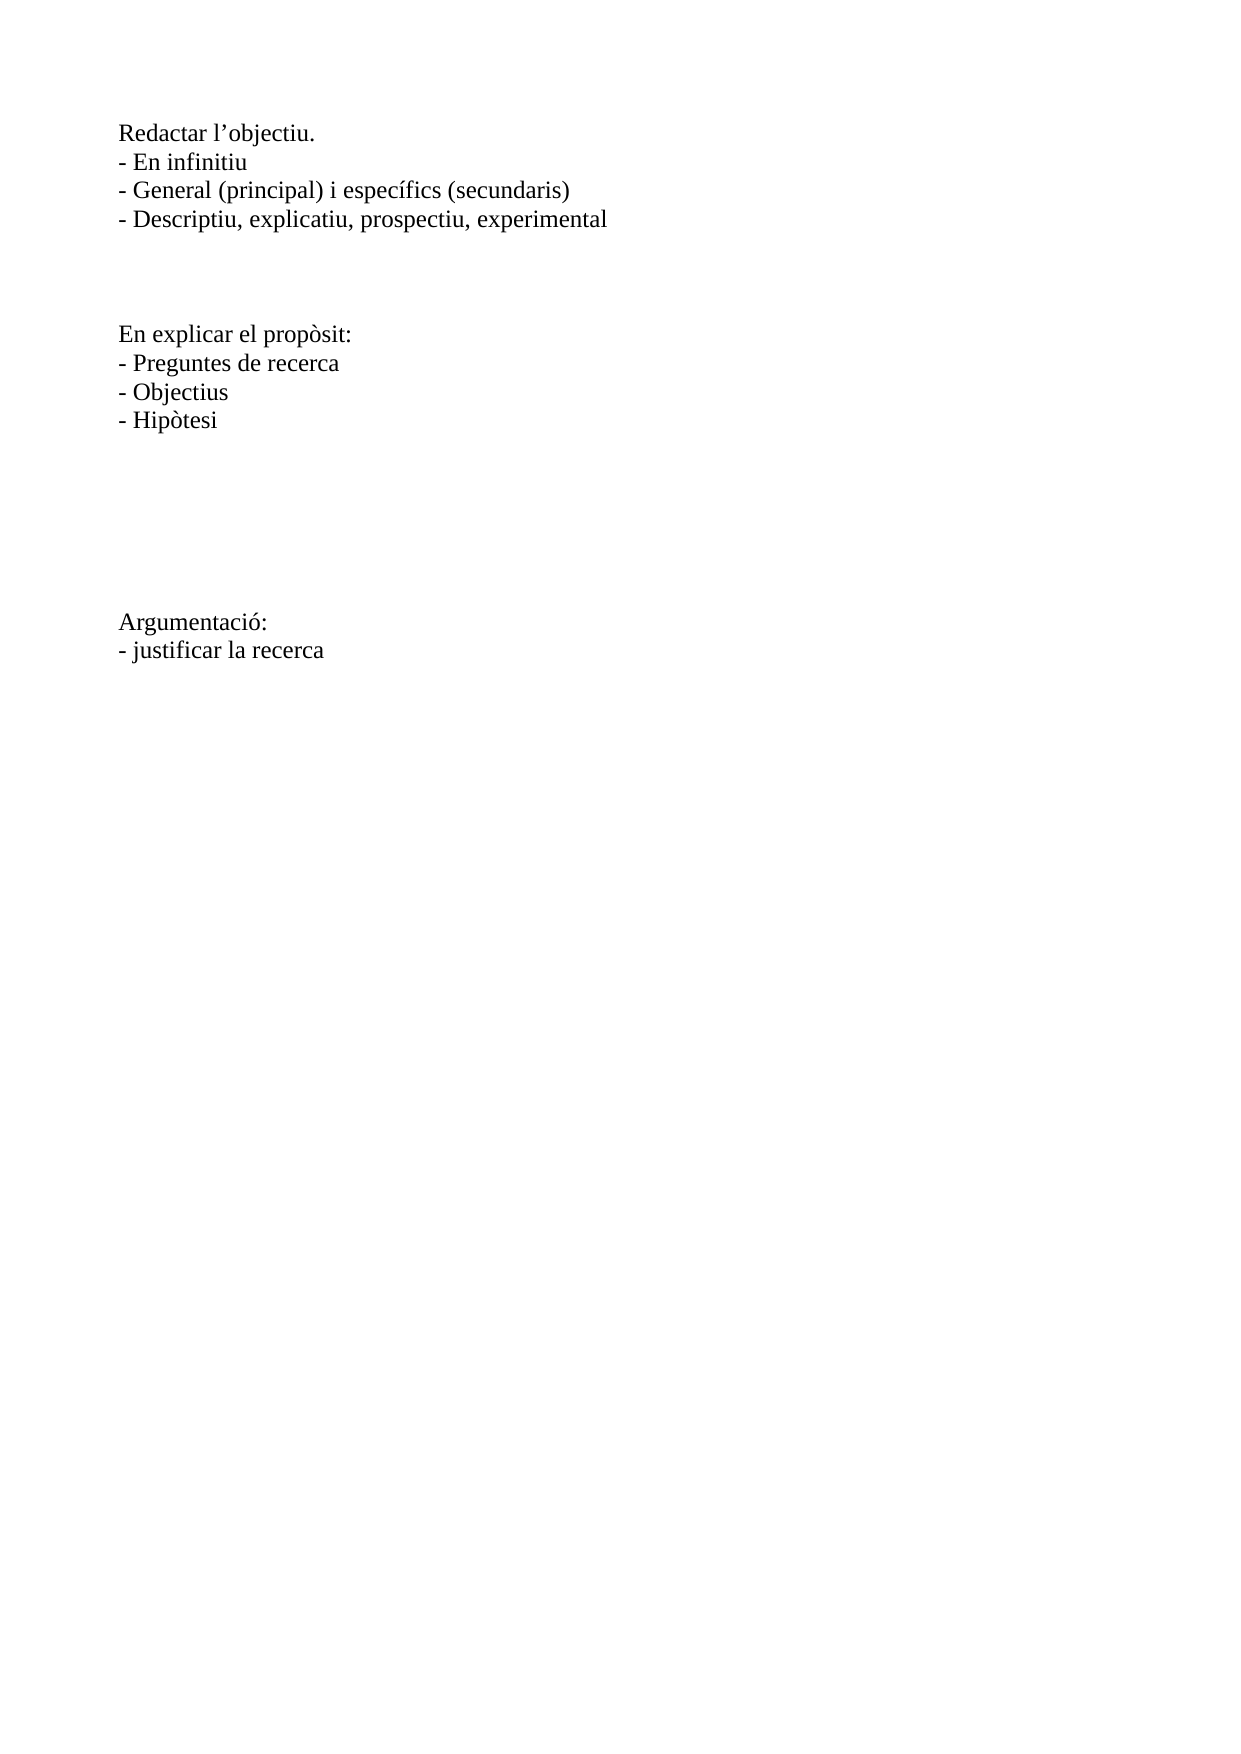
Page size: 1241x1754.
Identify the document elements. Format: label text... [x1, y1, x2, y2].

text Argumentació: [118, 607, 1122, 636]
text - Preguntes de recerca [118, 348, 1122, 377]
text - Hipòtesi [118, 406, 1122, 434]
text - En infinitiu [118, 147, 1122, 176]
text - Objectius [118, 377, 1122, 406]
text - Descriptiu, explicatiu, prospectiu, experimental [118, 204, 1122, 233]
text - General (principal) i específics (secundaris) [118, 176, 1122, 204]
text - justificar la recerca [118, 636, 1122, 664]
text En explicar el propòsit: [118, 319, 1122, 348]
text Redactar l’objectiu. [118, 118, 1122, 147]
